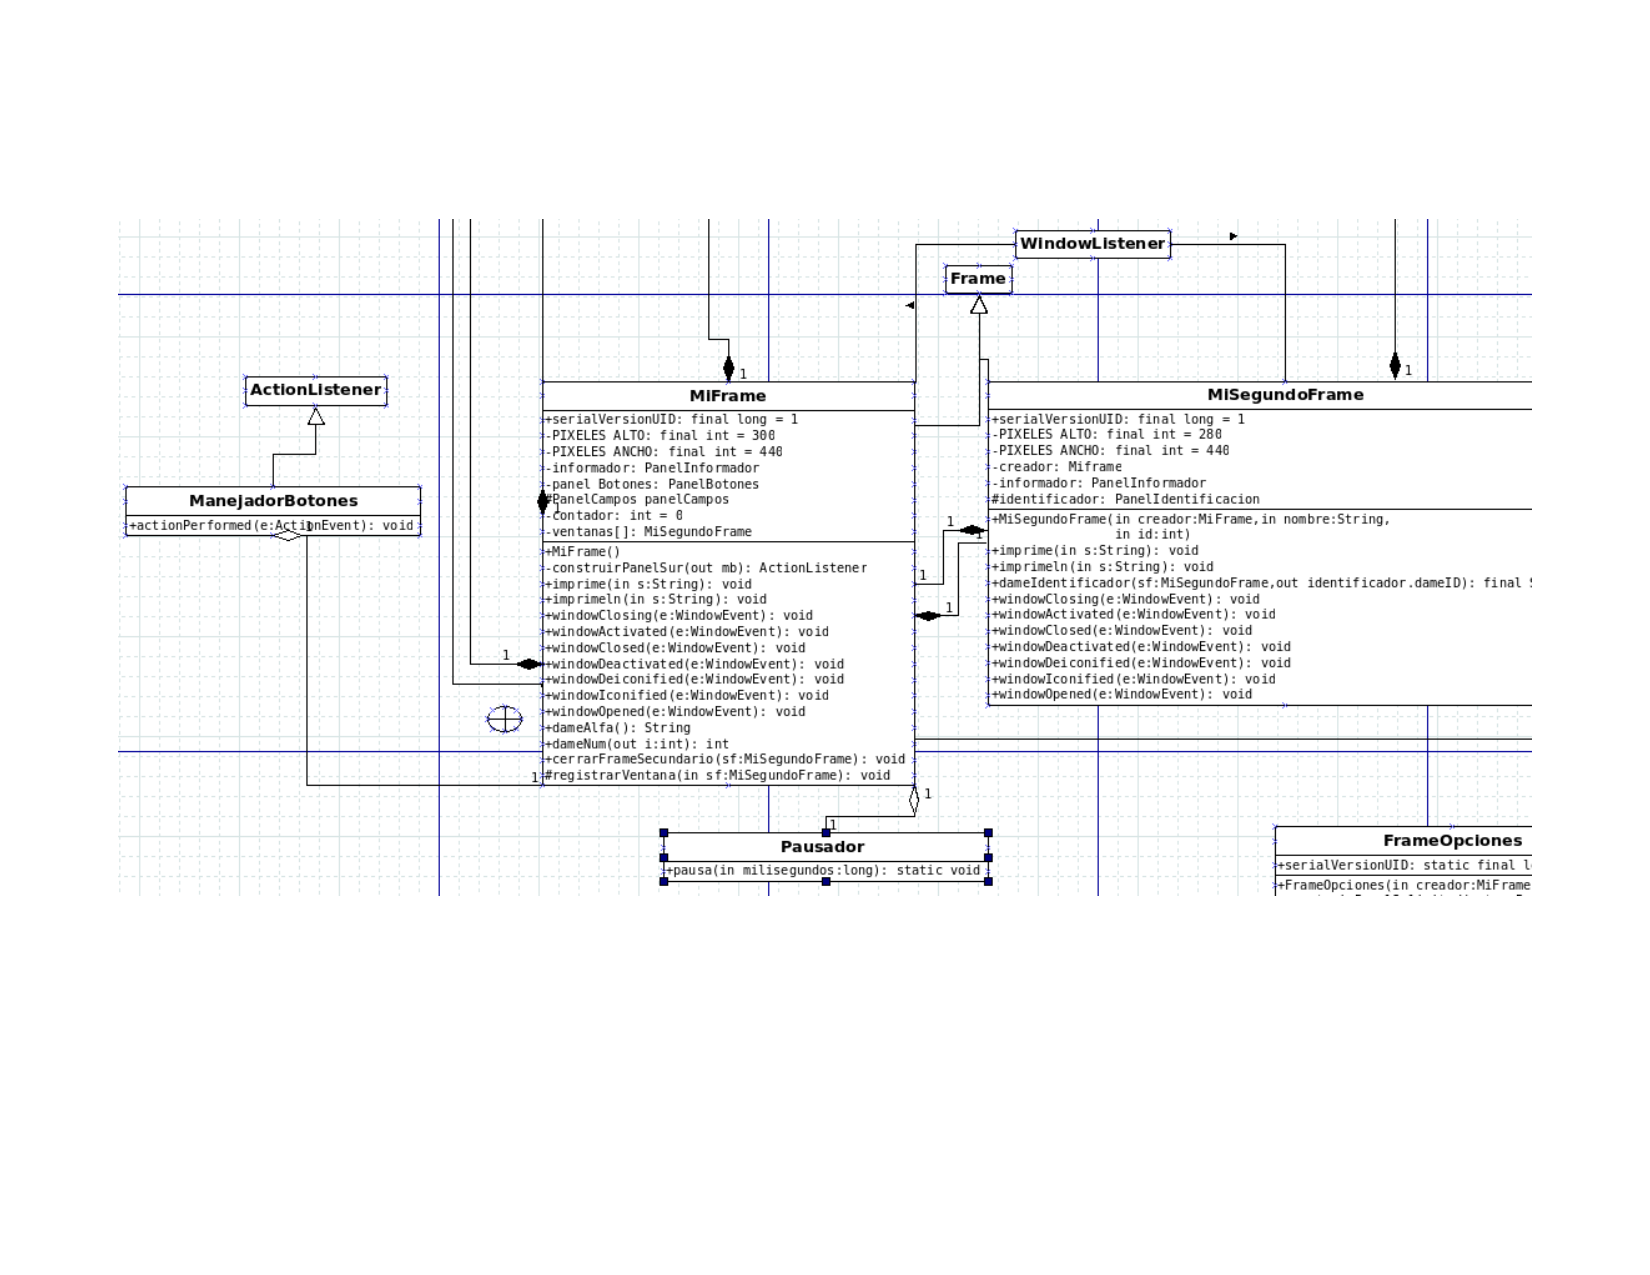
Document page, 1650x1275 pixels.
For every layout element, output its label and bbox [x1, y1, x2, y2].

picture [118, 219, 1532, 896]
